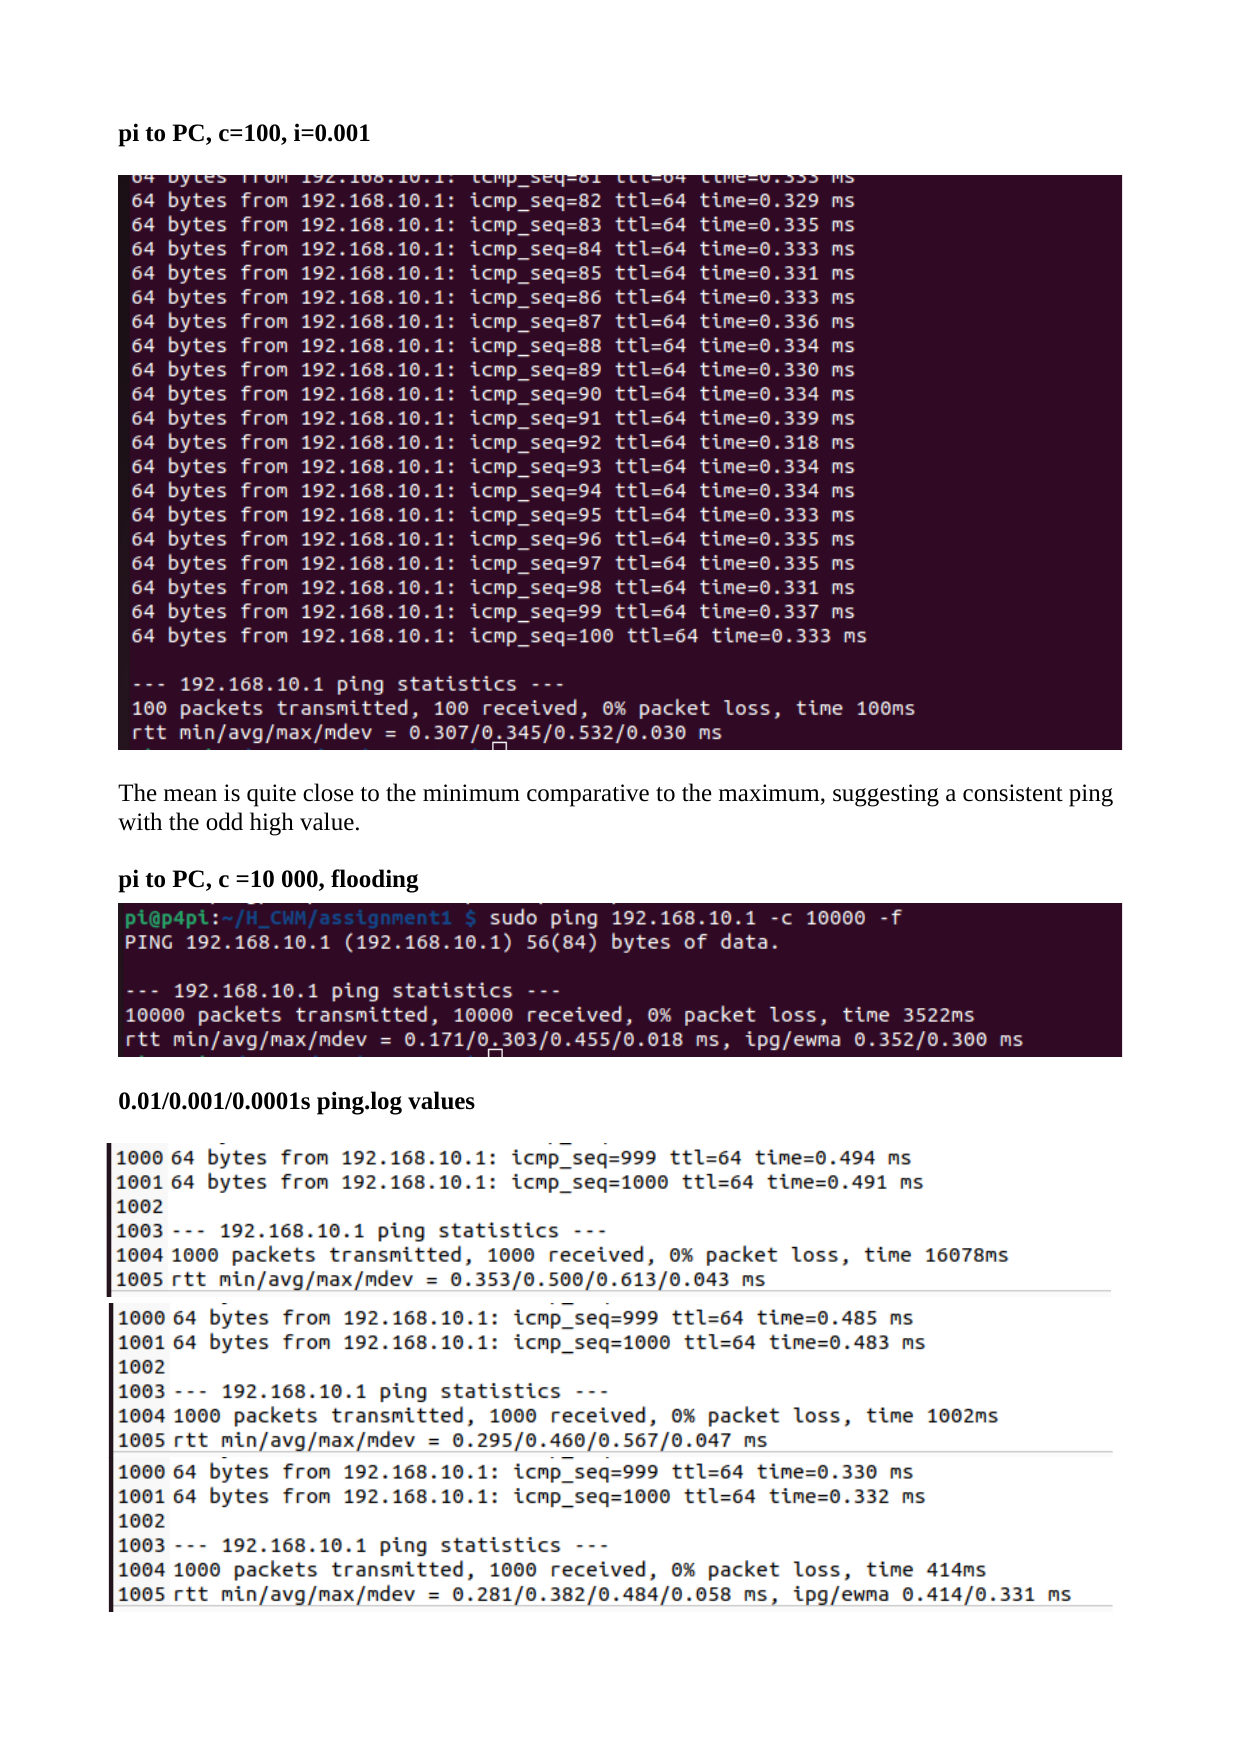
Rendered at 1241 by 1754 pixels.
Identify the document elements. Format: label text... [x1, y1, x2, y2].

picture [106, 1143, 1109, 1297]
text pi to PC, c =10 000, flooding [118, 864, 1122, 903]
text The mean is quite close to the minimum comparative to the maximum, suggesting a consistent ping with the odd high value. [118, 778, 1122, 836]
picture [118, 903, 1123, 1057]
picture [108, 1303, 1113, 1612]
text pi to PC, c=100, i=0.001 [118, 118, 1122, 147]
picture [118, 175, 1123, 750]
text 0.01/0.001/0.0001s ping.log values [118, 1057, 1122, 1114]
